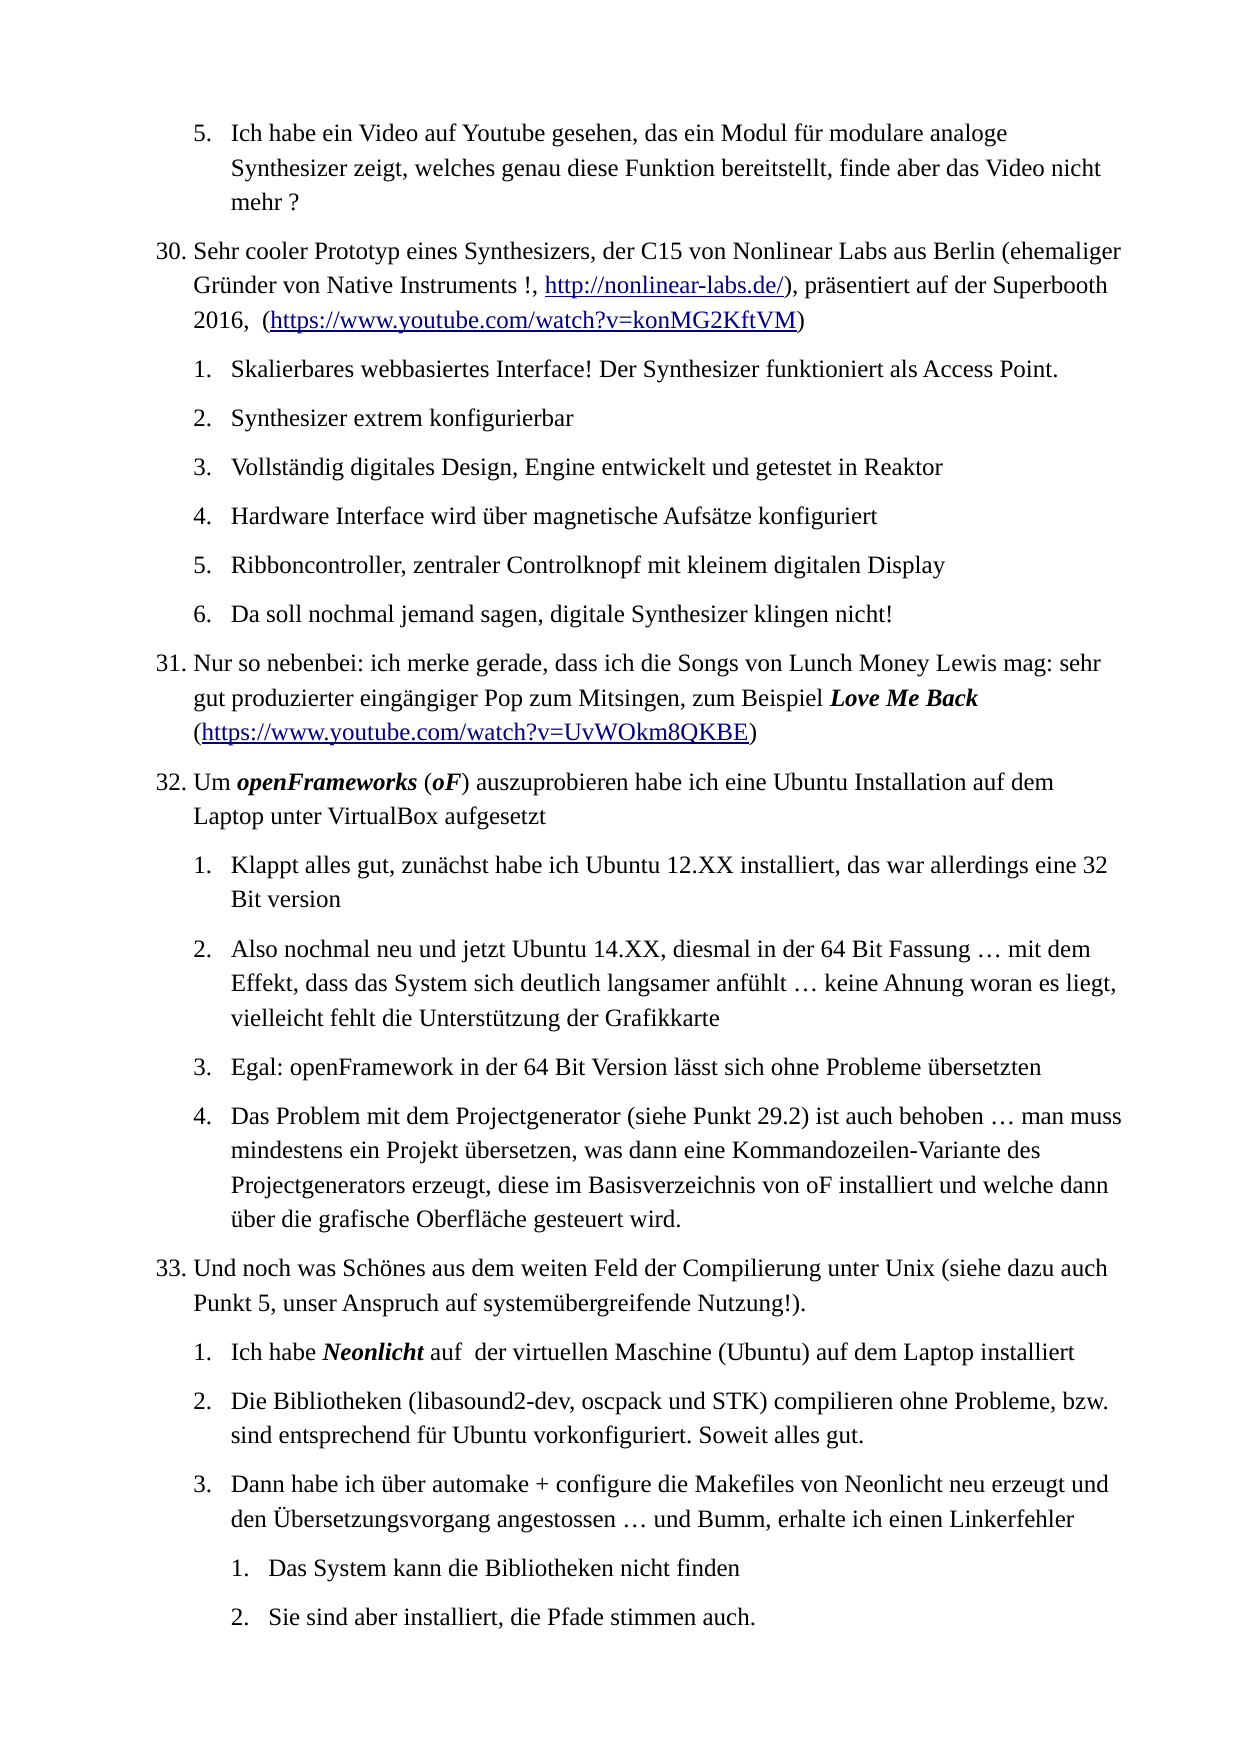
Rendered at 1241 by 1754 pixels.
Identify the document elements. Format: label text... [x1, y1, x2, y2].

list Da soll nochmal jemand sagen, digitale Synthesizer klingen nicht! [193, 599, 1122, 628]
list Klappt alles gut, zunächst habe ich Ubuntu 12.XX installiert, das war allerdings eine 32 Bit version [193, 850, 1122, 913]
list Also nochmal neu und jetzt Ubuntu 14.XX, diesmal in der 64 Bit Fassung … mit dem Effekt, dass das System sich deutlich langsamer anfühlt … keine Ahnung woran es liegt, vielleicht fehlt die Unterstützung der Grafikkarte [193, 934, 1122, 1031]
list Ribboncontroller, zentraler Controlknopf mit kleinem digitalen Display [193, 550, 1122, 579]
list Sehr cooler Prototyp eines Synthesizers, der C15 von Nonlinear Labs aus Berlin (ehemaliger Gründer von Native Instruments !, http://nonlinear-labs.de/), präsentiert auf der Superbooth 2016, (https://www.youtube.com/watch?v=konMG2KftVM) [156, 236, 1122, 334]
list Ich habe Neonlicht auf der virtuellen Maschine (Ubuntu) auf dem Laptop installiert [193, 1337, 1122, 1366]
list Hardware Interface wird über magnetische Aufsätze konfiguriert [193, 501, 1122, 530]
list Vollständig digitales Design, Engine entwickelt und getestet in Reaktor [193, 452, 1122, 481]
list Um openFrameworks (oF) auszuprobieren habe ich eine Ubuntu Installation auf dem Laptop unter VirtualBox aufgesetzt [156, 767, 1122, 830]
list Egal: openFramework in der 64 Bit Version lässt sich ohne Probleme übersetzten [193, 1052, 1122, 1080]
list Und noch was Schönes aus dem weiten Feld der Compilierung unter Unix (siehe dazu auch Punkt 5, unser Anspruch auf systemübergreifende Nutzung!). [156, 1253, 1122, 1316]
list Skalierbares webbasiertes Interface! Der Synthesizer funktioniert als Access Point. [193, 354, 1122, 383]
list Das Problem mit dem Projectgenerator (siehe Punkt 29.2) ist auch behoben … man muss mindestens ein Projekt übersetzen, was dann eine Kommandozeilen-Variante des Projectgenerators erzeugt, diese im Basisverzeichnis von oF installiert und welche dann über die grafische Oberfläche gesteuert wird. [193, 1101, 1122, 1233]
list Synthesizer extrem konfigurierbar [193, 403, 1122, 432]
list Dann habe ich über automake + configure die Makefiles von Neonlicht neu erzeugt und den Übersetzungsvorgang angestossen … und Bumm, erhalte ich einen Linkerfehler [193, 1469, 1122, 1533]
list Die Bibliotheken (libasound2-dev, oscpack und STK) compilieren ohne Probleme, bzw. sind entsprechend für Ubuntu vorkonfiguriert. Soweit alles gut. [193, 1386, 1122, 1449]
list Das System kann die Bibliotheken nicht finden [231, 1553, 1122, 1582]
list Nur so nebenbei: ich merke gerade, dass ich die Songs von Lunch Money Lewis mag: sehr gut produzierter eingängiger Pop zum Mitsingen, zum Beispiel Love Me Back (https://www.youtube.com/watch?v=UvWOkm8QKBE) [156, 648, 1122, 746]
list Sie sind aber installiert, die Pfade stimmen auch. [231, 1602, 1122, 1631]
list Ich habe ein Video auf Youtube gesehen, das ein Modul für modulare analoge Synthesizer zeigt, welches genau diese Funktion bereitstellt, finde aber das Video nicht mehr ? [193, 118, 1122, 216]
